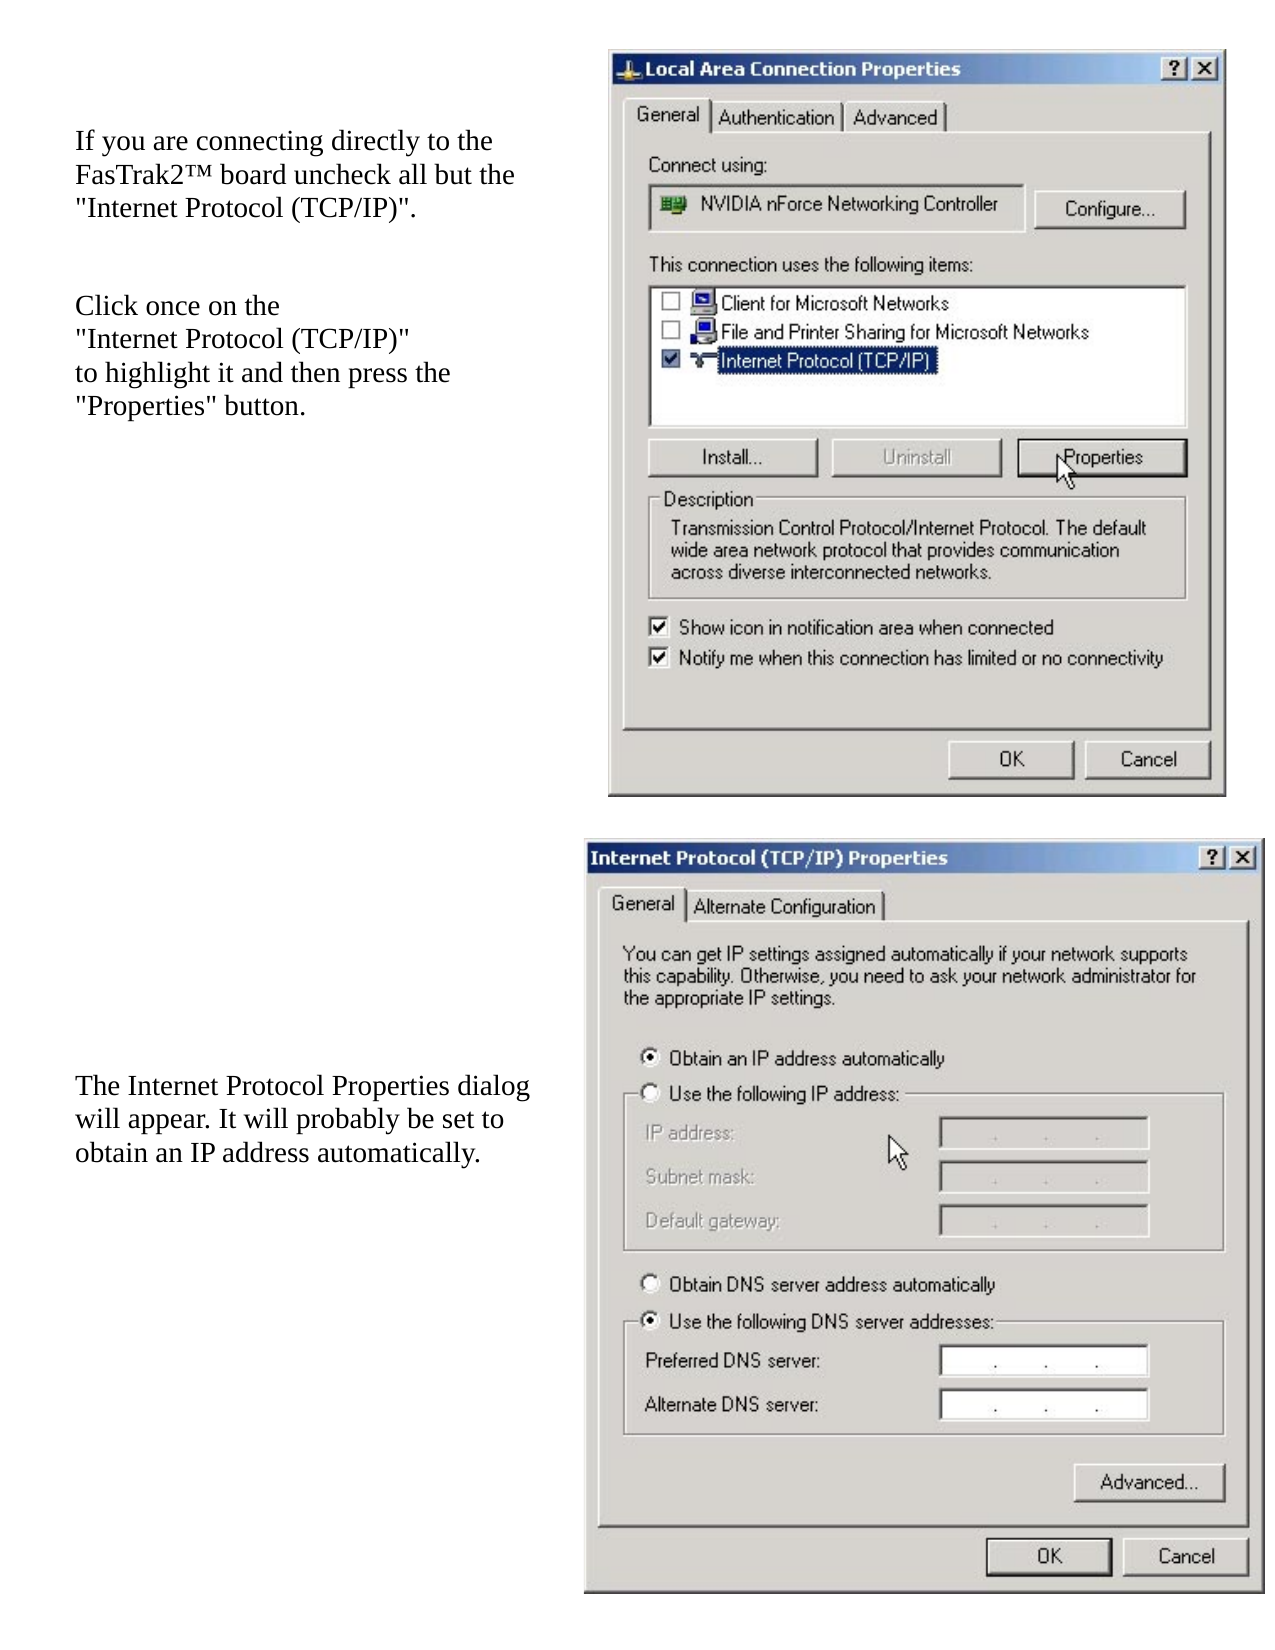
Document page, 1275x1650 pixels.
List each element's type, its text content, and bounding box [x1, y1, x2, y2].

text The Internet Protocol Properties dialog will appear. It will probably be set to obtain an IP address automatically. [75, 1068, 583, 1168]
picture [608, 49, 1227, 797]
text Click once on the "Internet Protocol (TCP/IP)" to highlight it and then press the "Properties" button. [75, 288, 608, 422]
picture [583, 838, 1265, 1594]
text If you are connecting directly to the FasTrak2™ board uncheck all but the "Internet Protocol (TCP/IP)". [75, 123, 608, 224]
